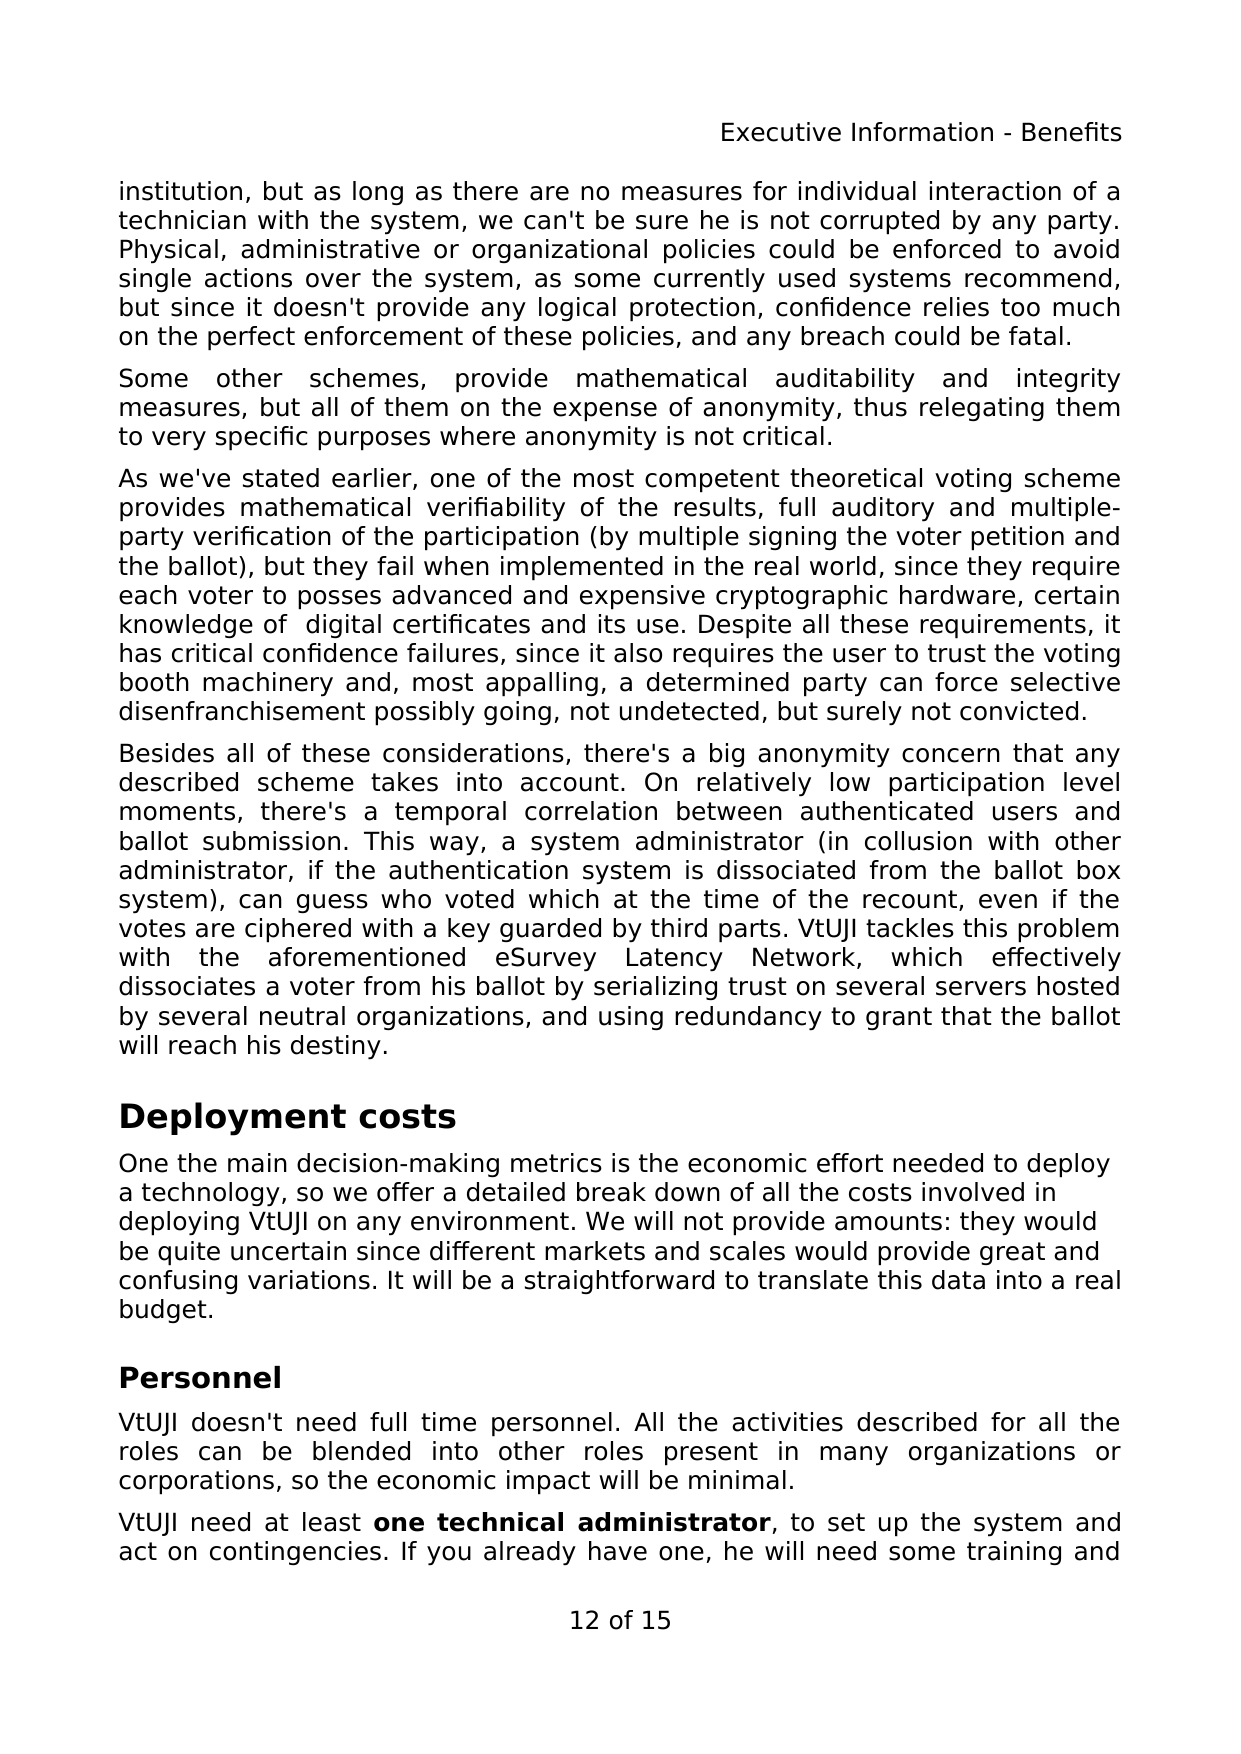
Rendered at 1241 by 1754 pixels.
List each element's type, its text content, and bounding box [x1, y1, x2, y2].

text Besides all of these considerations, there's a big anonymity concern that any described scheme takes into account. On relatively low participation level moments, there's a temporal correlation between authenticated users and ballot submission. This way, a system administrator (in collusion with other administrator, if the authentication system is dissociated from the ballot box system), can guess who voted which at the time of the recount, even if the votes are ciphered with a key guarded by third parts. VtUJI tackles this problem with the aforementioned eSurvey Latency Network, which effectively dissociates a voter from his ballot by serializing trust on several servers hosted by several neutral organizations, and using redundancy to grant that the ballot will reach his destiny. [118, 739, 1122, 1060]
text One the main decision-making metrics is the economic effort needed to deploy a technology, so we offer a detailed break down of all the costs involved in deploying VtUJI on any environment. We will not provide amounts: they would be quite uncertain since different markets and scales would provide great and confusing variations. It will be a straightforward to translate this data into a real budget. [118, 1149, 1122, 1324]
text Some other schemes, provide mathematical auditability and integrity measures, but all of them on the expense of anonymity, thus relegating them to very specific purposes where anonymity is not critical. [118, 364, 1122, 452]
text VtUJI need at least one technical administrator, to set up the system and act on contingencies. If you already have one, he will need some training and [118, 1508, 1122, 1566]
subtitle Deployment costs [118, 1098, 1122, 1137]
text institution, but as long as there are no measures for individual interaction of a technician with the system, we can't be sure he is not corrupted by any party. Physical, administrative or organizational policies could be enforced to avoid single actions over the system, as some currently used systems recommend, but since it doesn't provide any logical protection, confidence relies too much on the perfect enforcement of these policies, and any breach could be fatal. [118, 177, 1122, 352]
subtitle Personnel [118, 1362, 1122, 1396]
text VtUJI doesn't need full time personnel. All the activities described for all the roles can be blended into other roles present in many organizations or corporations, so the economic impact will be minimal. [118, 1408, 1122, 1496]
text As we've stated earlier, one of the most competent theoretical voting scheme provides mathematical verifiability of the results, full auditory and multiple-party verification of the participation (by multiple signing the voter petition and the ballot), but they fail when implemented in the real world, since they require each voter to posses advanced and expensive cryptographic hardware, certain knowledge of digital certificates and its use. Despite all these requirements, it has critical confidence failures, since it also requires the user to trust the voting booth machinery and, most appalling, a determined party can force selective disenfranchisement possibly going, not undetected, but surely not convicted. [118, 464, 1122, 727]
